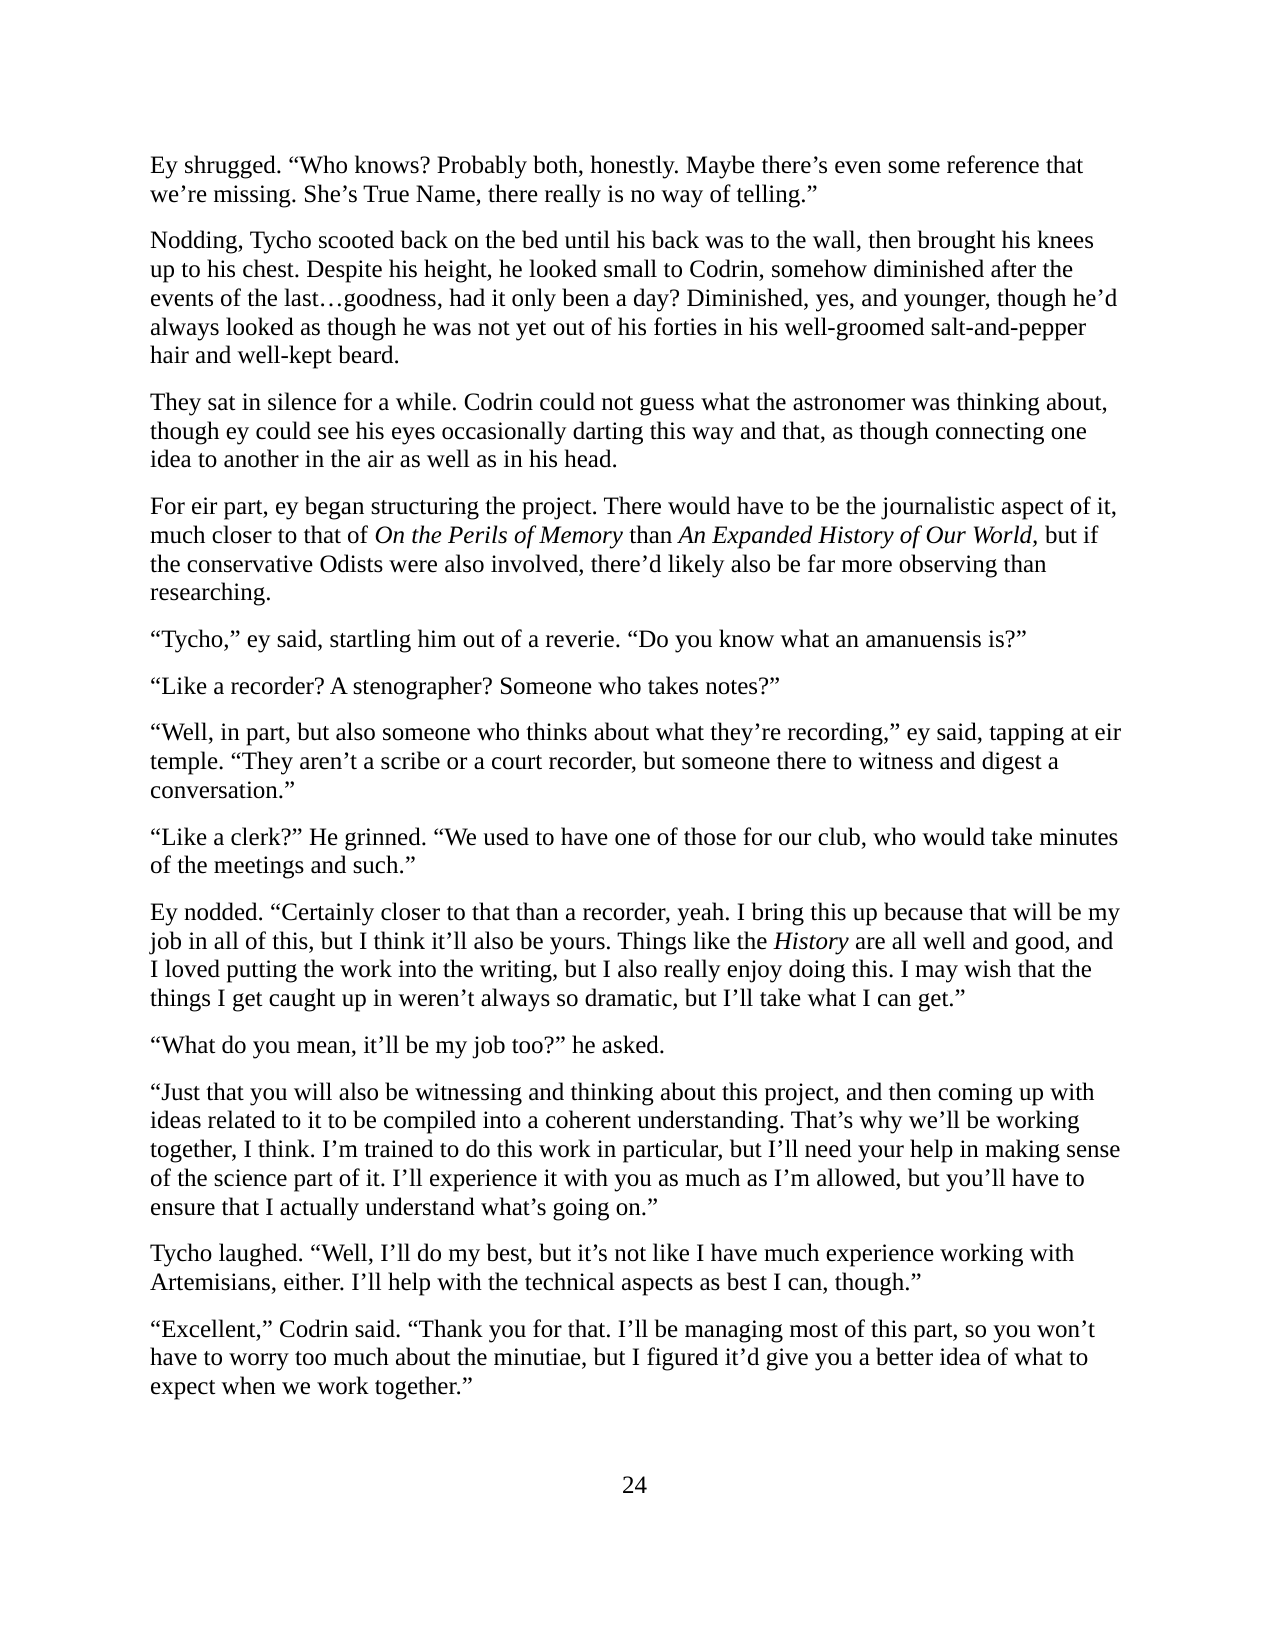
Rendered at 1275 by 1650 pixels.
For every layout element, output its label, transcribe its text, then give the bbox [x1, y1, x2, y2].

text Ey shrugged. “Who knows? Probably both, honestly. Maybe there’s even some reference that we’re missing. She’s True Name, there really is no way of telling.” [150, 150, 1125, 207]
text They sat in silence for a while. Codrin could not guess what the astronomer was thinking about, though ey could see his eyes occasionally darting this way and that, as though connecting one idea to another in the air as well as in his head. [150, 387, 1125, 473]
text For eir part, ey began structuring the project. There would have to be the journalistic aspect of it, much closer to that of On the Perils of Memory than An Expanded History of Our World, but if the conservative Odists were also involved, there’d likely also be far more observing than researching. [150, 491, 1125, 606]
text Ey nodded. “Certainly closer to that than a recorder, yeah. I bring this up because that will be my job in all of this, but I think it’ll also be yours. Things like the History are all well and good, and I loved putting the work into the writing, but I also really enjoy doing this. I may wish that the things I get caught up in weren’t always so dramatic, but I’ll take what I can get.” [150, 897, 1125, 1012]
text Tycho laughed. “Well, I’ll do my best, but it’s not like I have much experience working with Artemisians, either. I’ll help with the technical aspects as best I can, though.” [150, 1238, 1125, 1296]
text “Tycho,” ey said, startling him out of a reverie. “Do you know what an amanuensis is?” [150, 624, 1125, 653]
text “Excellent,” Codrin said. “Thank you for that. I’ll be managing most of this part, so you won’t have to worry too much about the minutiae, but I figured it’d give you a better idea of what to expect when we work together.” [150, 1314, 1125, 1400]
text “Just that you will also be witnessing and thinking about this project, and then coming up with ideas related to it to be compiled into a coherent understanding. That’s why we’ll be working together, I think. I’m trained to do this work in particular, but I’ll need your help in making sense of the science part of it. I’ll experience it with you as much as I’m allowed, but you’ll have to ensure that I actually understand what’s going on.” [150, 1077, 1125, 1220]
text Nodding, Tycho scooted back on the bed until his back was to the wall, then brought his knees up to his chest. Despite his height, he looked small to Codrin, somehow diminished after the events of the last…goodness, had it only been a day? Diminished, yes, and younger, though he’d always looked as though he was not yet out of his forties in his well-groomed salt-and-pepper hair and well-kept beard. [150, 225, 1125, 369]
text “Like a recorder? A stenographer? Someone who takes notes?” [150, 671, 1125, 699]
text “Well, in part, but also someone who thinks about what they’re recording,” ey said, tapping at eir temple. “They aren’t a scribe or a court recorder, but someone there to witness and digest a conversation.” [150, 717, 1125, 804]
text “What do you mean, it’ll be my job too?” he asked. [150, 1030, 1125, 1059]
text “Like a clerk?” He grinned. “We used to have one of those for our club, who would take minutes of the meetings and such.” [150, 822, 1125, 879]
